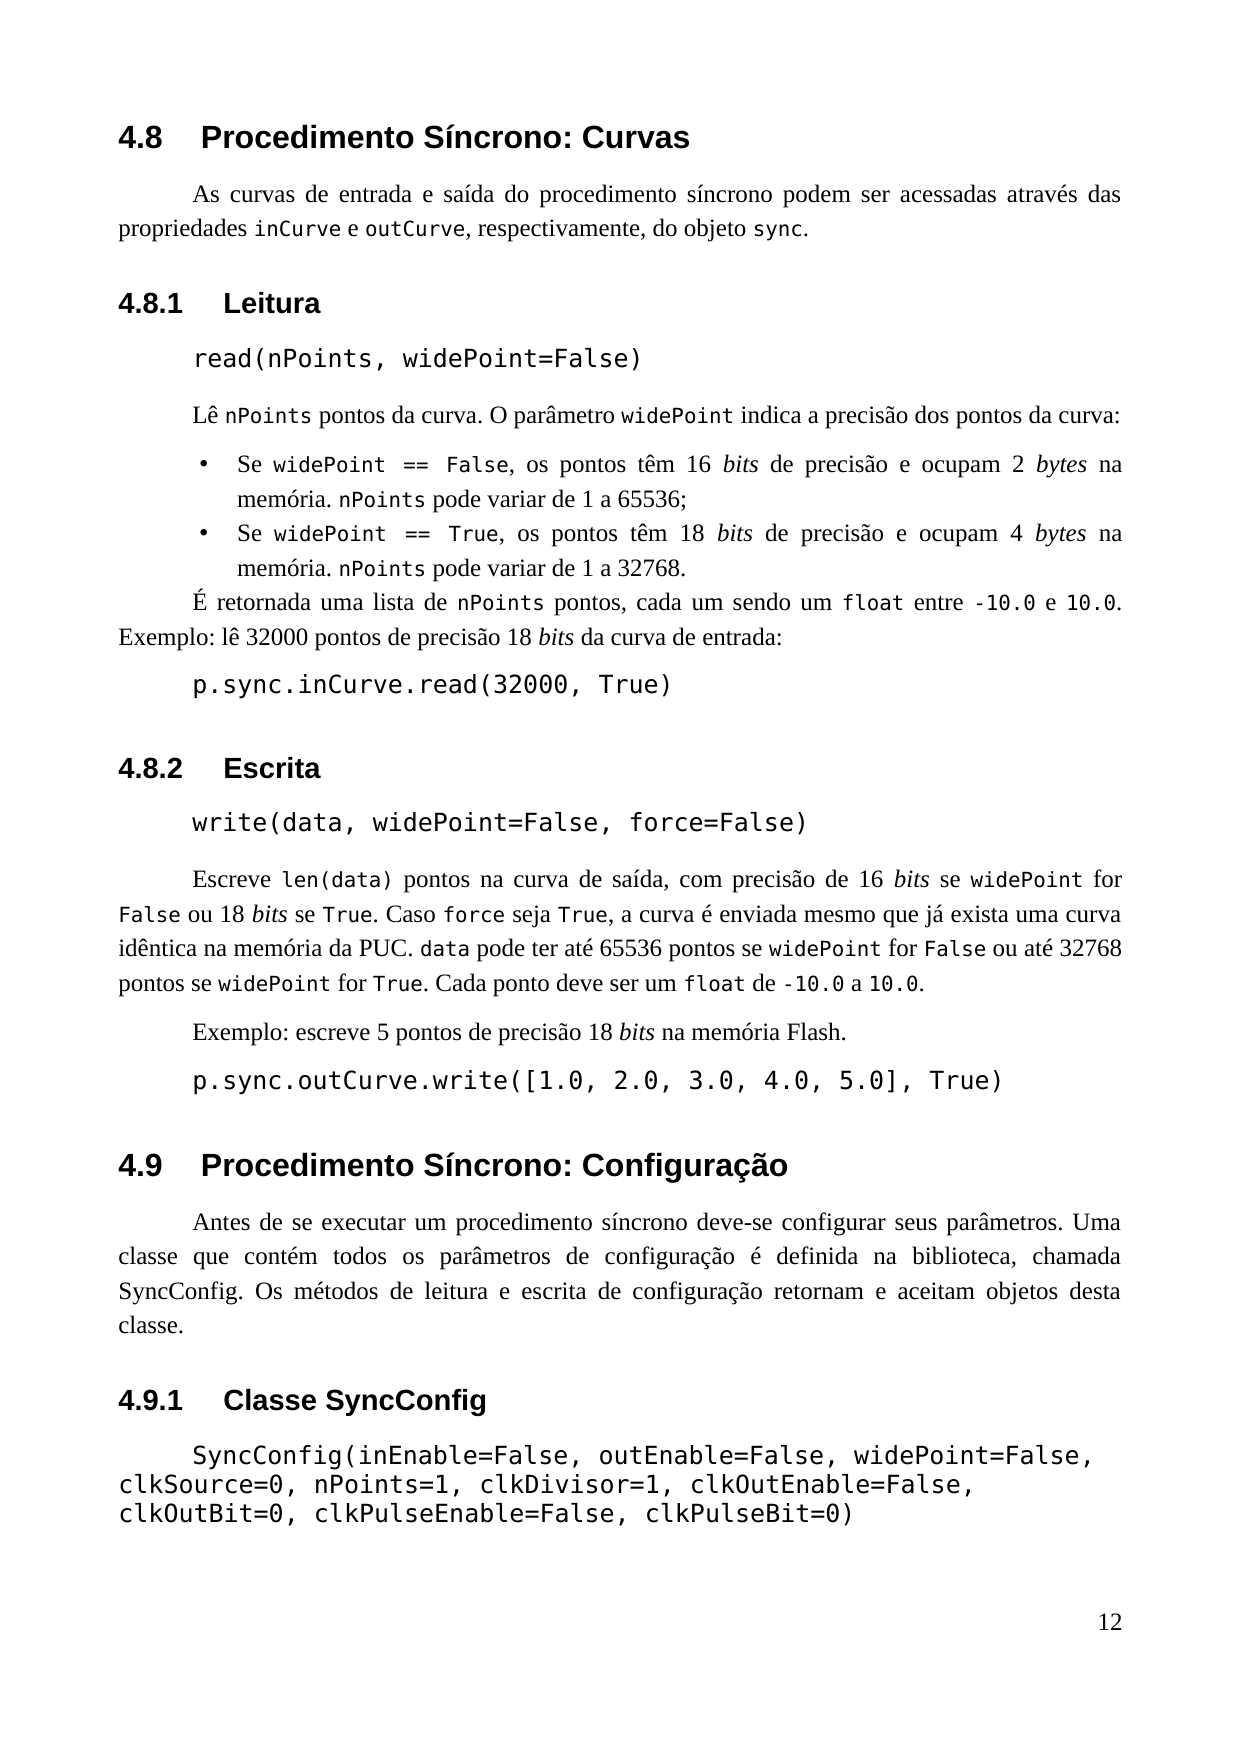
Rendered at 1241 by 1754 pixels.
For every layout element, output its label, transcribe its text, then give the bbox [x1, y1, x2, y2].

text As curvas de entrada e saída do procedimento síncrono podem ser acessadas através das propriedades inCurve e outCurve, respectivamente, do objeto sync. [118, 179, 1122, 242]
text read(nPoints, widePoint=False) [118, 344, 1122, 373]
text Antes de se executar um procedimento síncrono deve-se configurar seus parâmetros. Uma classe que contém todos os parâmetros de configuração é definida na biblioteca, chamada SyncConfig. Os métodos de leitura e escrita de configuração retornam e aceitam objetos desta classe. [118, 1207, 1122, 1339]
text Lê nPoints pontos da curva. O parâmetro widePoint indica a precisão dos pontos da curva: [118, 400, 1122, 429]
text SyncConfig(inEnable=False, outEnable=False, widePoint=False, clkSource=0, nPoints=1, clkDivisor=1, clkOutEnable=False, clkOutBit=0, clkPulseEnable=False, clkPulseBit=0) [118, 1441, 1122, 1528]
text Exemplo: escreve 5 pontos de precisão 18 bits na memória Flash. [118, 1017, 1122, 1046]
subtitle Classe SyncConfig [118, 1383, 1122, 1417]
subtitle Leitura [118, 286, 1122, 320]
subtitle Escrita [118, 751, 1122, 784]
text p.sync.inCurve.read(32000, True) [118, 671, 1122, 700]
subtitle Procedimento Síncrono: Configuração [118, 1146, 1122, 1183]
text É retornada uma lista de nPoints pontos, cada um sendo um float entre -10.0 e 10.0. Exemplo: lê 32000 pontos de precisão 18 bits da curva de entrada: [118, 587, 1122, 650]
text write(data, widePoint=False, force=False) [118, 808, 1122, 837]
subtitle Procedimento Síncrono: Curvas [118, 118, 1122, 155]
list Se widePoint == False, os pontos têm 16 bits de precisão e ocupam 2 bytes na memória. nPoints pode variar de 1 a 65536; [199, 449, 1122, 512]
list Se widePoint == True, os pontos têm 18 bits de precisão e ocupam 4 bytes na memória. nPoints pode variar de 1 a 32768. [199, 518, 1122, 581]
text Escreve len(data) pontos na curva de saída, com precisão de 16 bits se widePoint for False ou 18 bits se True. Caso force seja True, a curva é enviada mesmo que já exista uma curva idêntica na memória da PUC. data pode ter até 65536 pontos se widePoint for False ou até 32768 pontos se widePoint for True. Cada ponto deve ser um float de -10.0 a 10.0. [118, 864, 1122, 997]
text p.sync.outCurve.write([1.0, 2.0, 3.0, 4.0, 5.0], True) [118, 1066, 1122, 1095]
